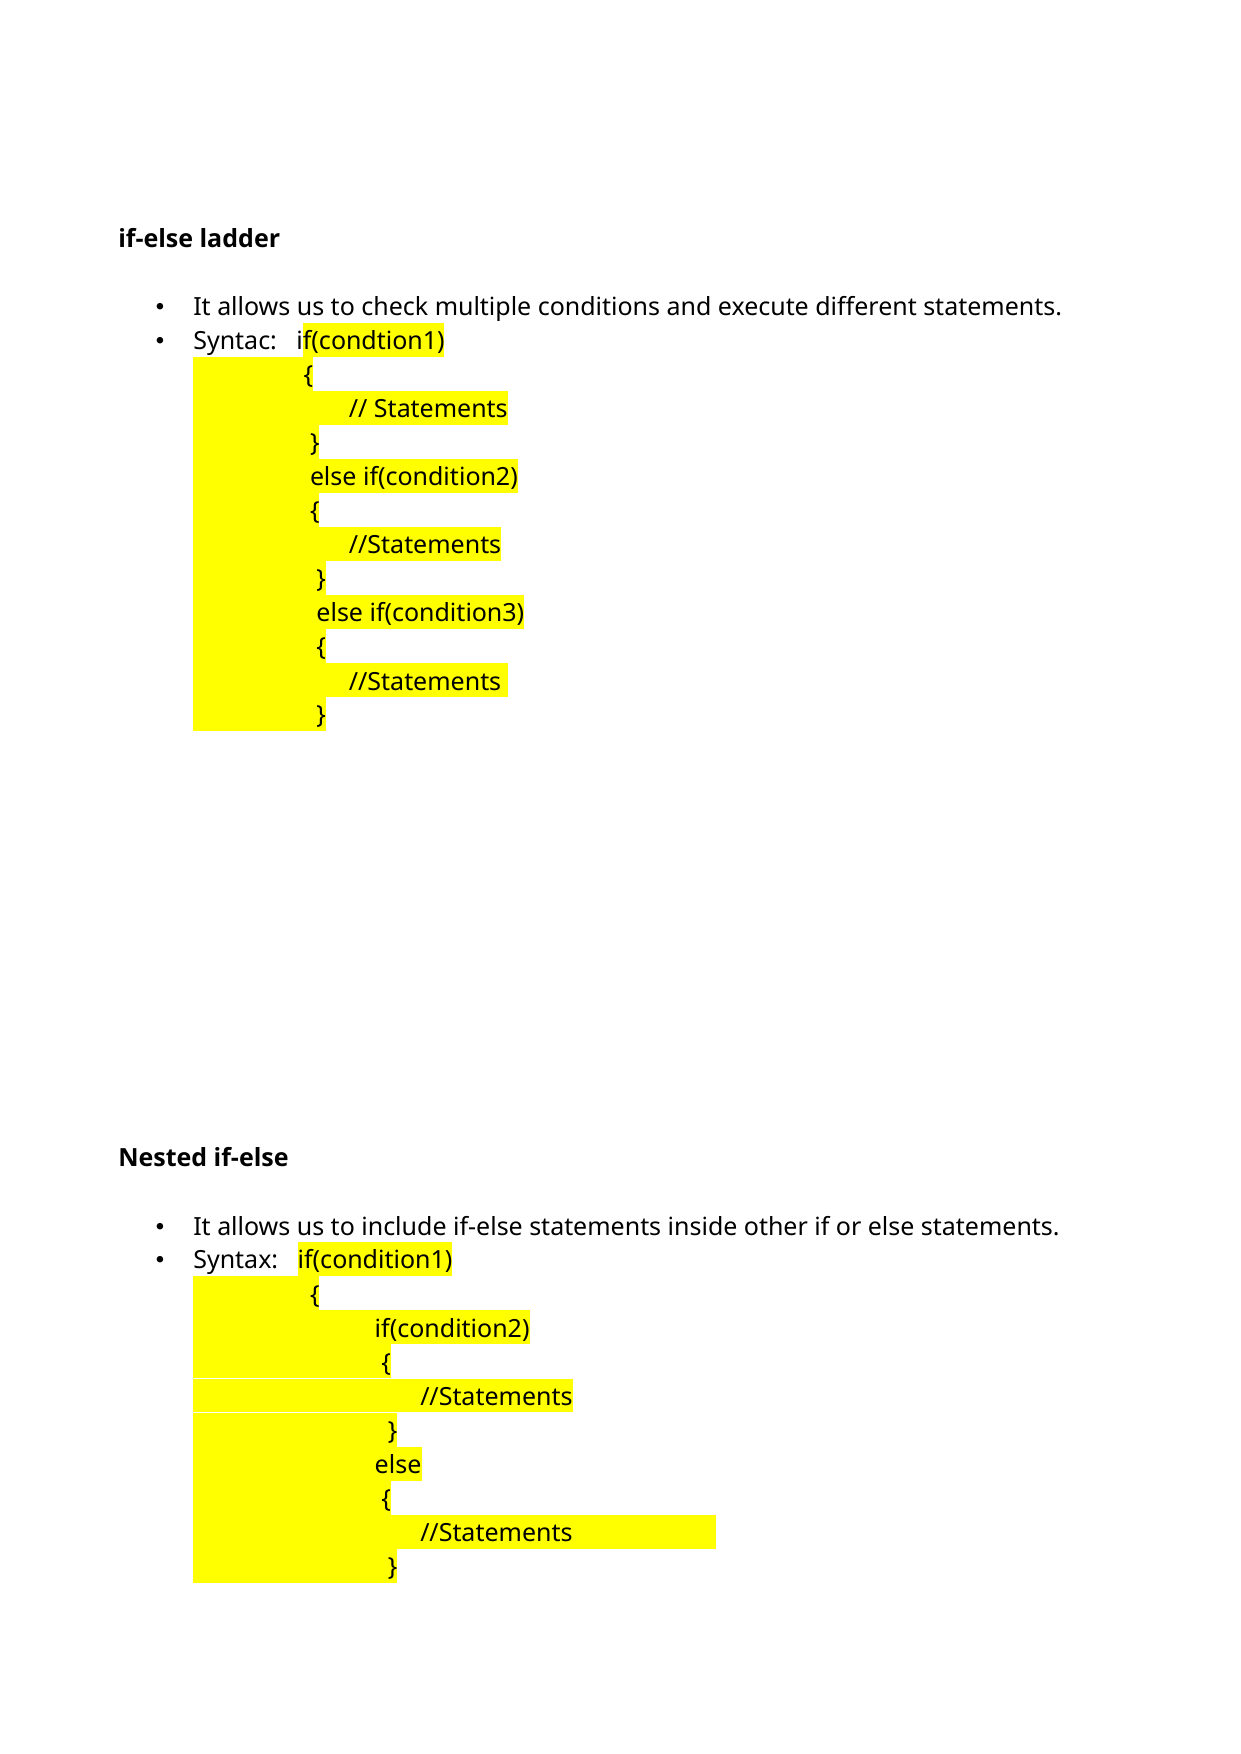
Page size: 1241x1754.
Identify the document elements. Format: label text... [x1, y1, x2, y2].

list } [156, 1412, 1122, 1447]
list { [156, 1276, 1122, 1310]
list } [156, 561, 1122, 595]
list } [156, 425, 1122, 459]
list //Statements [156, 663, 1122, 697]
list { [156, 629, 1122, 663]
list else [156, 1447, 1122, 1481]
list //Statements [156, 1378, 1122, 1412]
list if(condition2) [156, 1310, 1122, 1344]
list Syntac: if(condtion1) [156, 322, 1122, 357]
text Nested if-else [118, 1140, 1122, 1174]
list //Statements [156, 1515, 1122, 1549]
list else if(condition3) [156, 595, 1122, 629]
text if-else ladder [118, 220, 1122, 254]
list { [156, 1344, 1122, 1378]
list } [156, 697, 1122, 731]
list // Statements [156, 391, 1122, 425]
list else if(condition2) [156, 459, 1122, 493]
list It allows us to check multiple conditions and execute different statements. [156, 288, 1122, 322]
list Syntax: if(condition1) [156, 1242, 1122, 1276]
list It allows us to include if-else statements inside other if or else statements. [156, 1208, 1122, 1242]
list { [156, 1481, 1122, 1515]
list { [156, 357, 1122, 391]
list //Statements [156, 527, 1122, 561]
list { [156, 493, 1122, 527]
list } [156, 1549, 1122, 1583]
